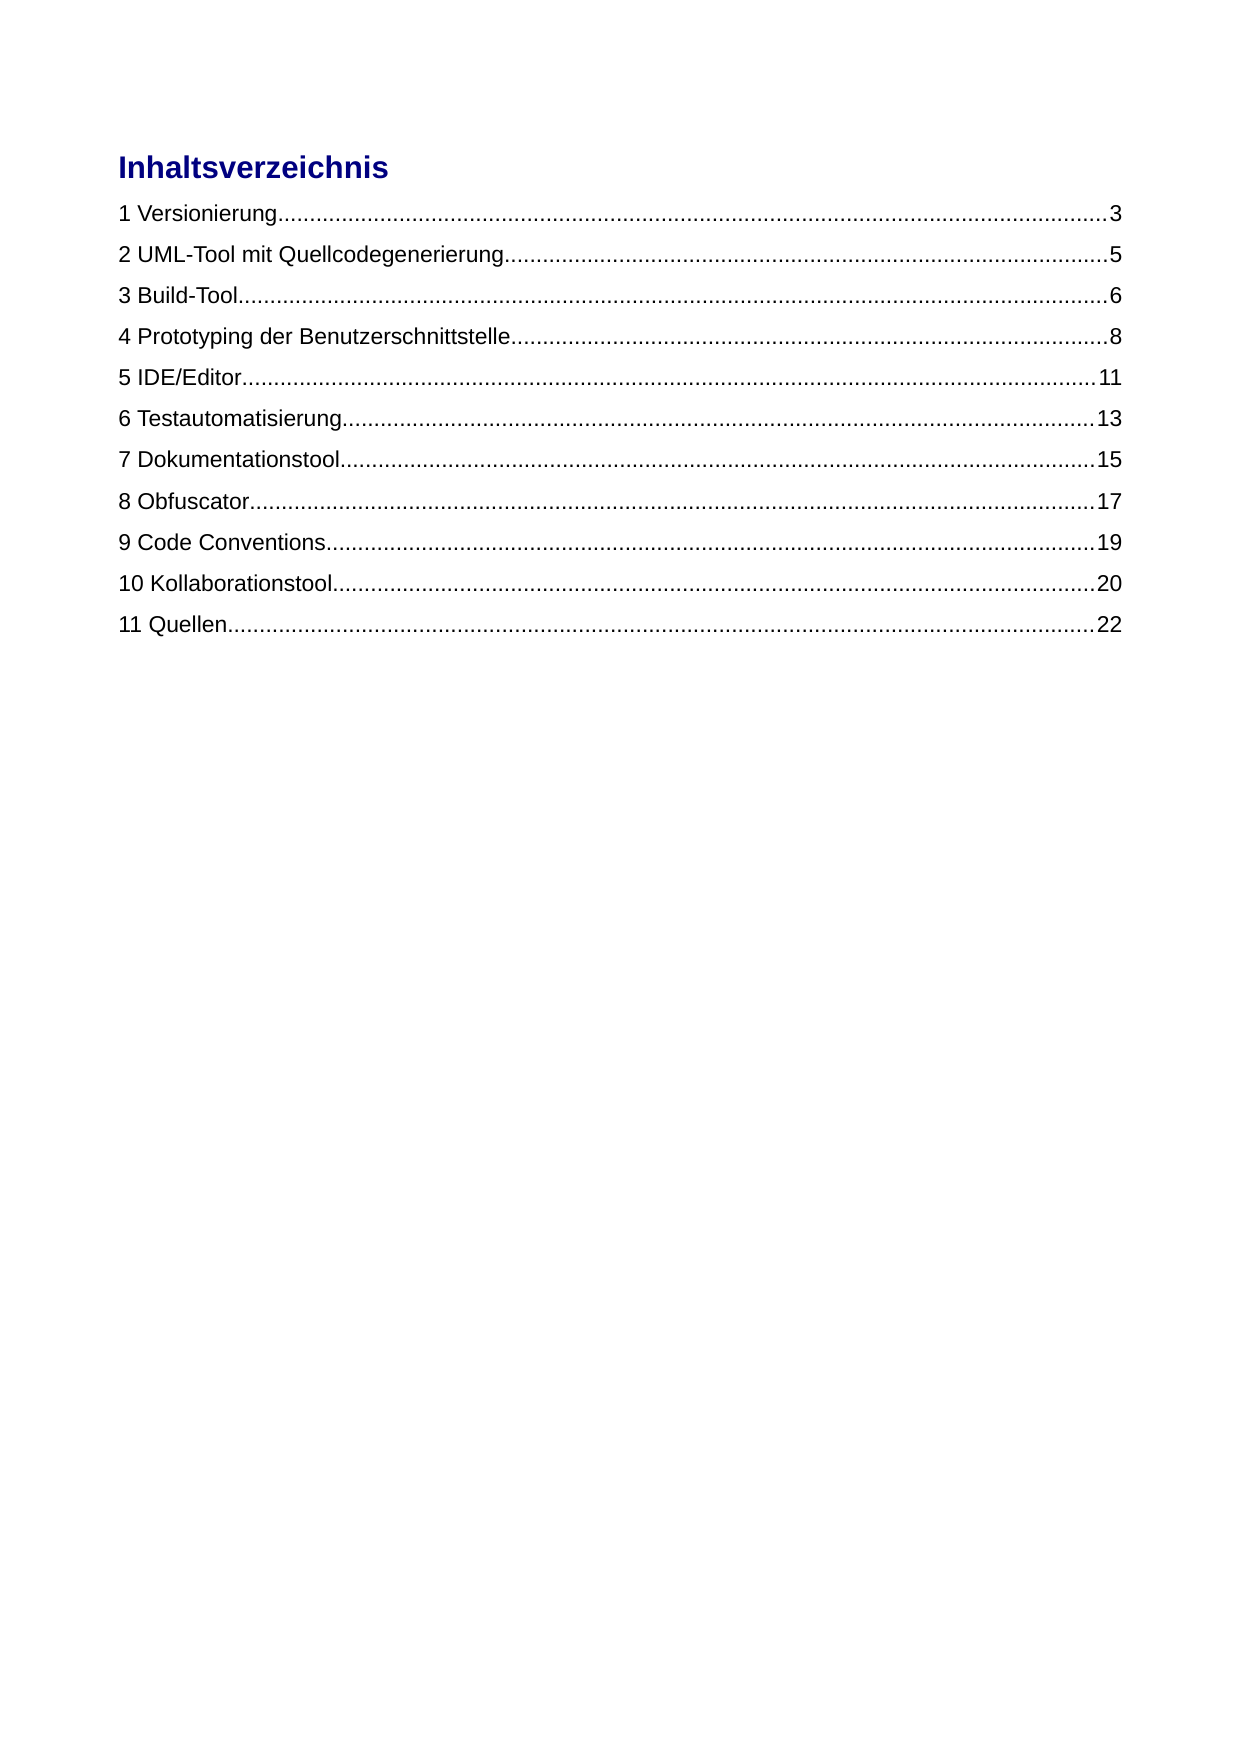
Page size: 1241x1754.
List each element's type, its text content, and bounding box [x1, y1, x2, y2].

text 9 Code Conventions 19 [118, 529, 1122, 555]
text 11 Quellen 22 [118, 611, 1122, 637]
subtitle Inhaltsverzeichnis [118, 149, 1122, 185]
text 7 Dokumentationstool 15 [118, 446, 1122, 473]
text 4 Prototyping der Benutzerschnittstelle 8 [118, 323, 1122, 349]
text 2 UML-Tool mit Quellcodegenerierung 5 [118, 241, 1122, 267]
text 10 Kollaborationstool 20 [118, 570, 1122, 596]
text 6 Testautomatisierung 13 [118, 405, 1122, 432]
text 1 Versionierung 3 [118, 199, 1122, 226]
text 8 Obfuscator 17 [118, 488, 1122, 514]
text 3 Build-Tool 6 [118, 282, 1122, 308]
text 5 IDE/Editor 11 [118, 364, 1122, 391]
